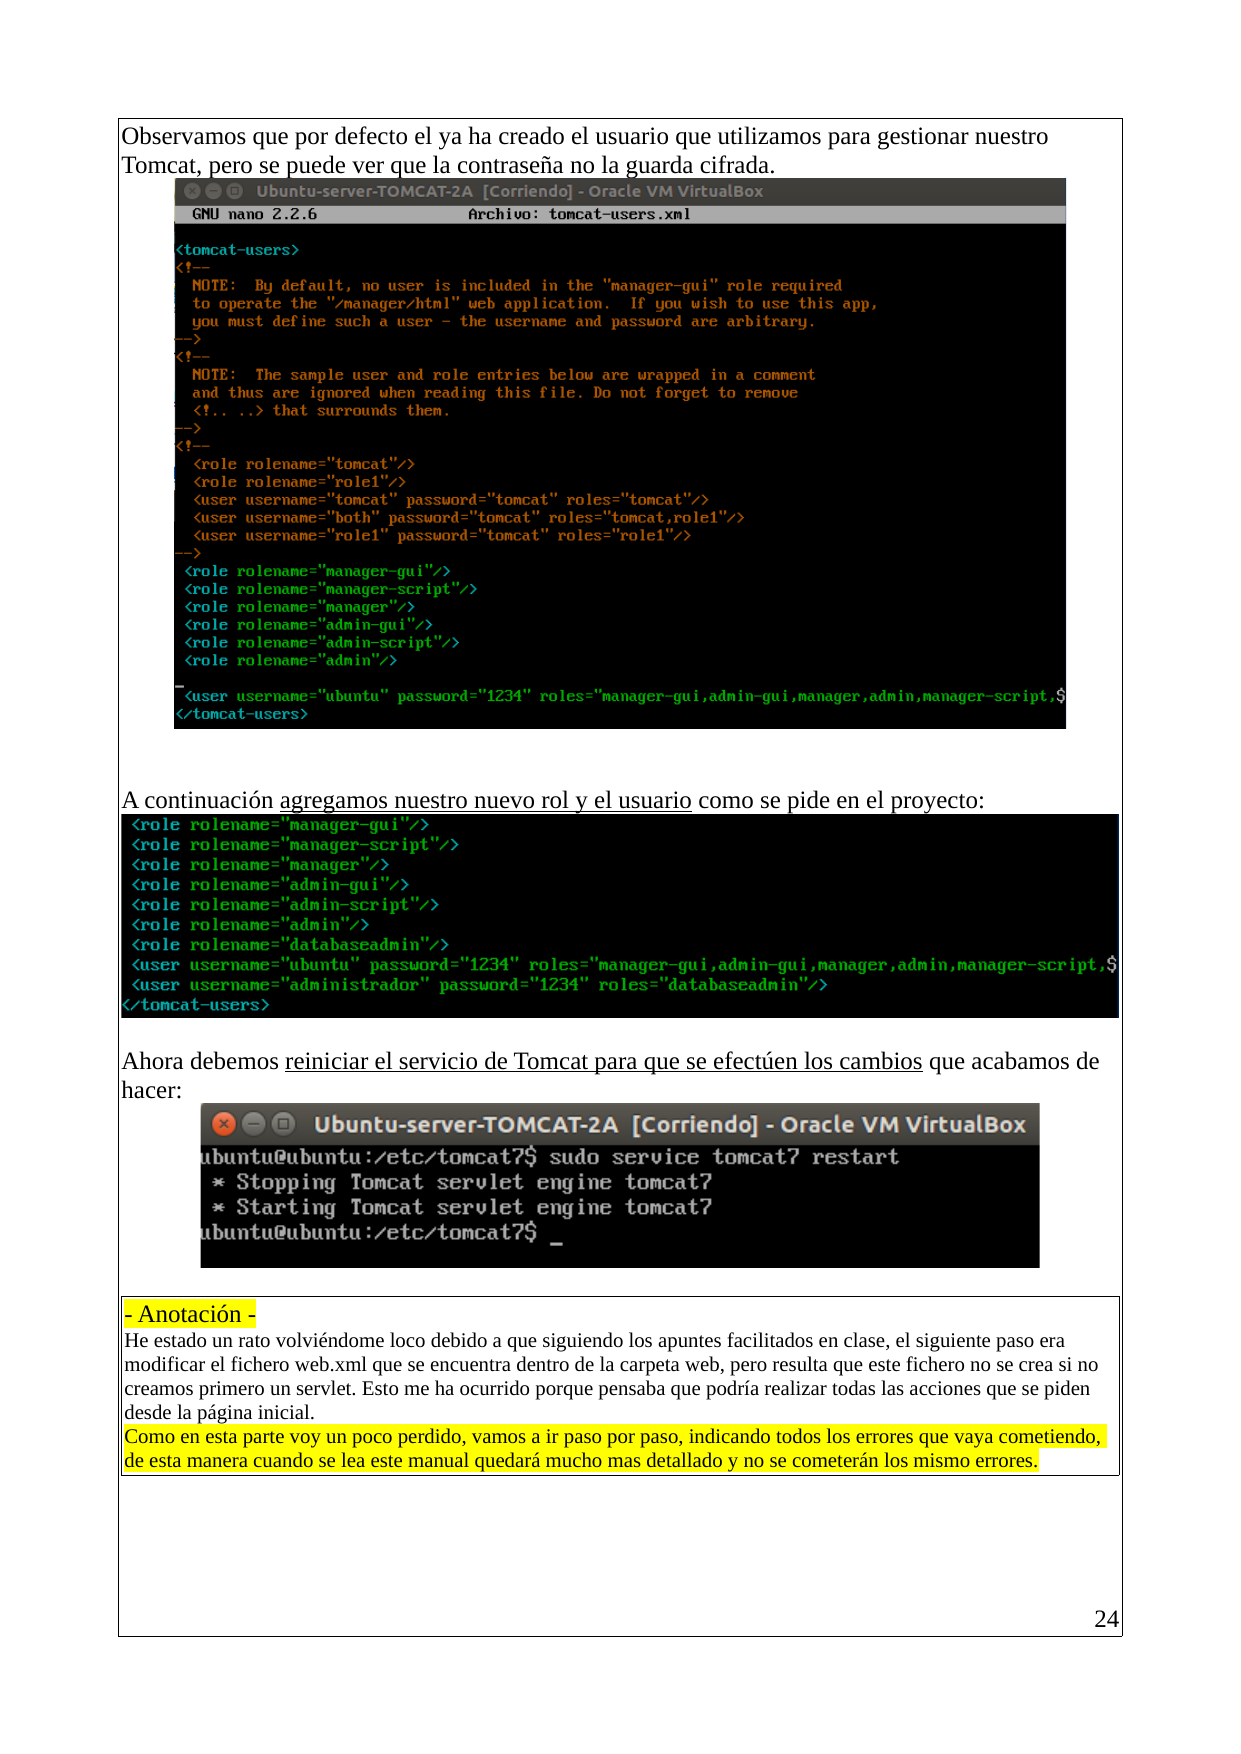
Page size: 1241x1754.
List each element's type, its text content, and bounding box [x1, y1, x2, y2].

picture [200, 1103, 1040, 1268]
text Observamos que por defecto el ya ha creado el usuario que utilizamos para gestionar nuestro Tomcat, pero se puede ver que la contraseña no la guarda cifrada. [121, 121, 1119, 179]
text A continuación agregamos nuestro nuevo rol y el usuario como se pide en el proyecto: [121, 786, 1119, 814]
text Ahora debemos reiniciar el servicio de Tomcat para que se efectúen los cambios que acabamos de hacer: [121, 1046, 1119, 1103]
text Como en esta parte voy un poco perdido, vamos a ir paso por paso, indicando todos los errores que vaya cometiendo, de esta manera cuando se lea este manual quedará mucho mas detallado y no se cometerán los mismo errores. [122, 1421, 1119, 1475]
picture [121, 814, 1119, 1018]
text - Anotación - [122, 1297, 1119, 1325]
picture [174, 178, 1067, 729]
text He estado un rato volviéndome loco debido a que siguiendo los apuntes facilitados en clase, el siguiente paso era modificar el fichero web.xml que se encuentra dentro de la carpeta web, pero resulta que este fichero no se crea si no creamos primero un servlet. Esto me ha ocurrido porque pensaba que podría realizar todas las acciones que se piden desde la página inicial. [122, 1325, 1119, 1421]
